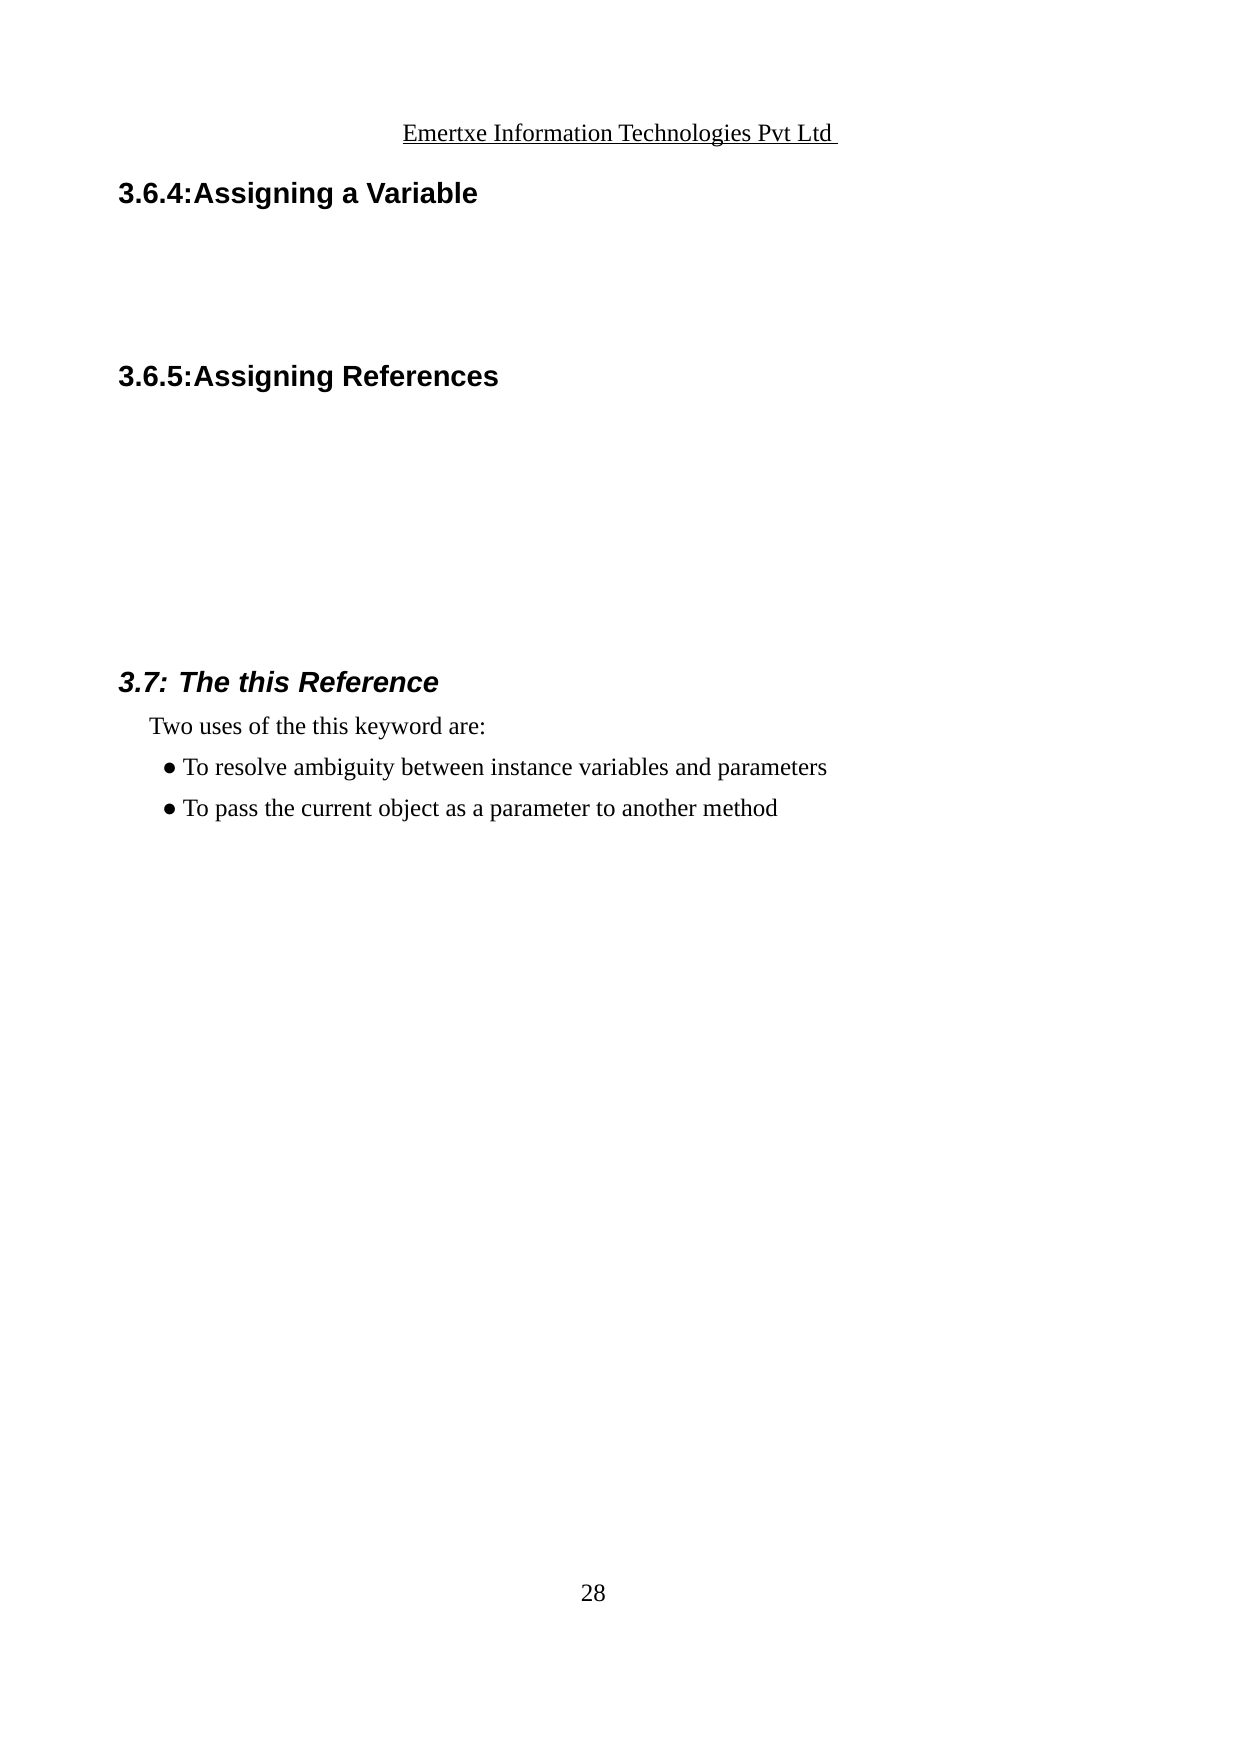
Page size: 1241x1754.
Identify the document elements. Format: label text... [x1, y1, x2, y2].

text ● To resolve ambiguity between instance variables and parameters [118, 752, 1122, 781]
subtitle Assigning a Variable [118, 176, 1122, 210]
text Two uses of the this keyword are: [118, 711, 1122, 739]
subtitle The this Reference [118, 665, 1122, 698]
text ● To pass the current object as a parameter to another method [118, 793, 1122, 822]
subtitle Assigning References [118, 359, 1122, 392]
